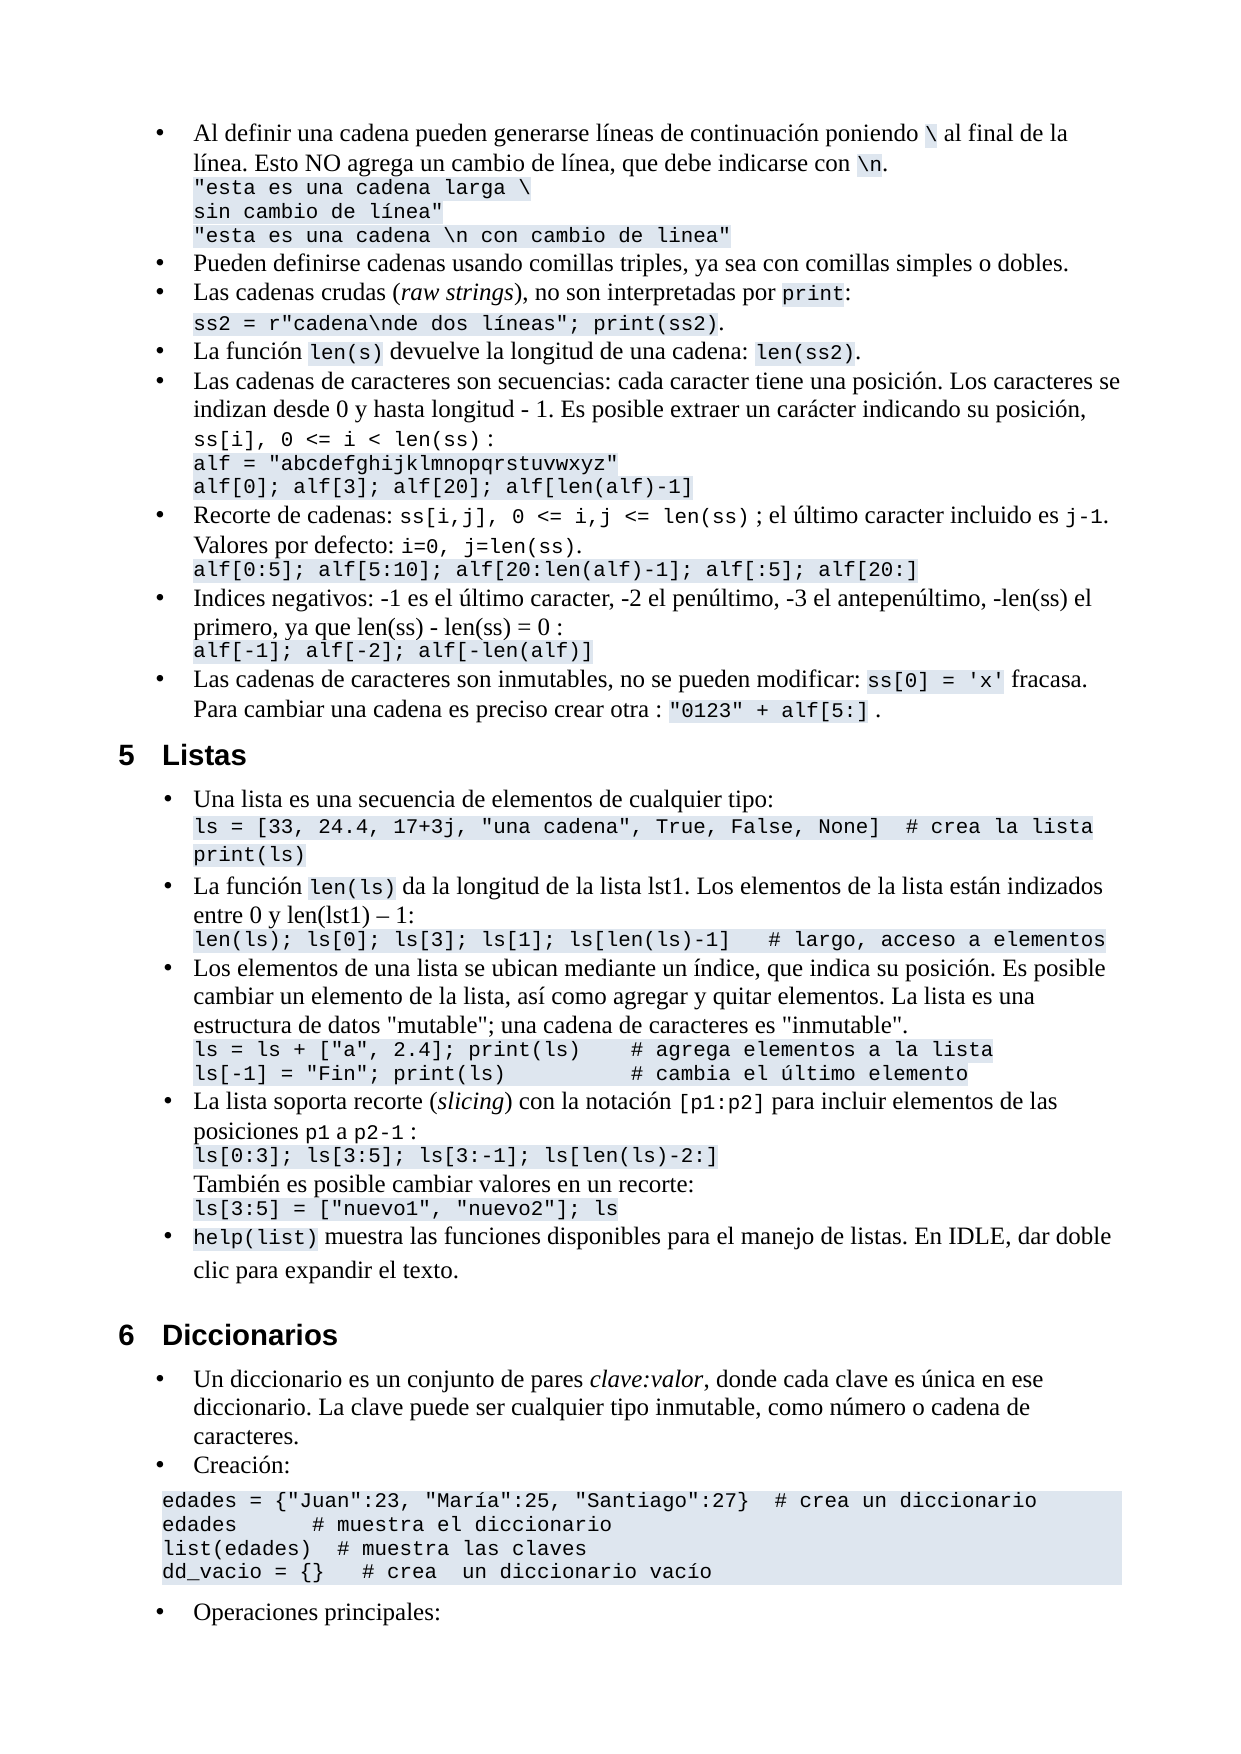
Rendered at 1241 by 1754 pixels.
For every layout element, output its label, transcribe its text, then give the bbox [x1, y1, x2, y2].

list Pueden definirse cadenas usando comillas triples, ya sea con comillas simples o dobles. [156, 248, 1122, 277]
list Los elementos de una lista se ubican mediante un índice, que indica su posición. Es posible cambiar un elemento de la lista, así como agregar y quitar elementos. La lista es una estructura de datos "mutable"; una cadena de caracteres es "inmutable". ls = ls + ["a", 2.4]; print(ls) # agrega elementos a la lista ls[-1] = "Fin"; print(ls) # cambia el último elemento [164, 953, 1122, 1086]
list Indices negativos: -1 es el último caracter, -2 el penúltimo, -3 el antepenúltimo, -len(ss) el primero, ya que len(ss) - len(ss) = 0 : alf[-1]; alf[-2]; alf[-len(alf)] [156, 583, 1122, 664]
list La función len(ls) da la longitud de la lista lst1. Los elementos de la lista están indizados entre 0 y len(lst1) – 1: len(ls); ls[0]; ls[3]; ls[1]; ls[len(ls)-1] # largo, acceso a elementos [164, 871, 1122, 953]
subtitle Listas [118, 738, 1122, 772]
text list(edades) # muestra las claves [162, 1538, 1122, 1561]
list Las cadenas crudas (raw strings), no son interpretadas por print: ss2 = r"cadena\nde dos líneas"; print(ss2). [156, 277, 1122, 336]
list La función len(s) devuelve la longitud de una cadena: len(ss2). [156, 336, 1122, 366]
list Al definir una cadena pueden generarse líneas de continuación poniendo \ al final de la línea. Esto NO agrega un cambio de línea, que debe indicarse con \n. "esta es una cadena larga \ sin cambio de línea" "esta es una cadena \n con cambio de linea" [156, 118, 1122, 248]
list Las cadenas de caracteres son inmutables, no se pueden modificar: ss[0] = 'x' fracasa. Para cambiar una cadena es preciso crear otra : "0123" + alf[5:] . [156, 664, 1122, 723]
list Operaciones principales: [156, 1597, 1122, 1626]
list Las cadenas de caracteres son secuencias: cada caracter tiene una posición. Los caracteres se indizan desde 0 y hasta longitud - 1. Es posible extraer un carácter indicando su posición, ss[i], 0 <= i < len(ss) : alf = "abcdefghijklmnopqrstuvwxyz" alf[0]; alf[3]; alf[20]; alf[len(alf)-1] [156, 366, 1122, 500]
list La lista soporta recorte (slicing) con la notación [p1:p2] para incluir elementos de las posiciones p1 a p2-1 : ls[0:3]; ls[3:5]; ls[3:-1]; ls[len(ls)-2:] También es posible cambiar valores en un recorte: ls[3:5] = ["nuevo1", "nuevo2"]; ls [164, 1086, 1122, 1221]
subtitle Diccionarios [118, 1317, 1122, 1351]
list Recorte de cadenas: ss[i,j], 0 <= i,j <= len(ss) ; el último caracter incluido es j-1. Valores por defecto: i=0, j=len(ss). alf[0:5]; alf[5:10]; alf[20:len(alf)-1]; alf[:5]; alf[20:] [156, 500, 1122, 583]
text edades # muestra el diccionario [162, 1514, 1122, 1538]
list Un diccionario es un conjunto de pares clave:valor, donde cada clave es única en ese diccionario. La clave puede ser cualquier tipo inmutable, como número o cadena de caracteres. [156, 1364, 1122, 1450]
list Creación: [156, 1450, 1122, 1479]
text dd_vacio = {} # crea un diccionario vacío [162, 1561, 1122, 1585]
list help(list) muestra las funciones disponibles para el manejo de listas. En IDLE, dar doble clic para expandir el texto. [164, 1221, 1122, 1284]
list Una lista es una secuencia de elementos de cualquier tipo: ls = [33, 24.4, 17+3j, "una cadena", True, False, None] # crea la lista print(ls) [164, 784, 1122, 867]
text edades = {"Juan":23, "María":25, "Santiago":27} # crea un diccionario [162, 1491, 1122, 1514]
